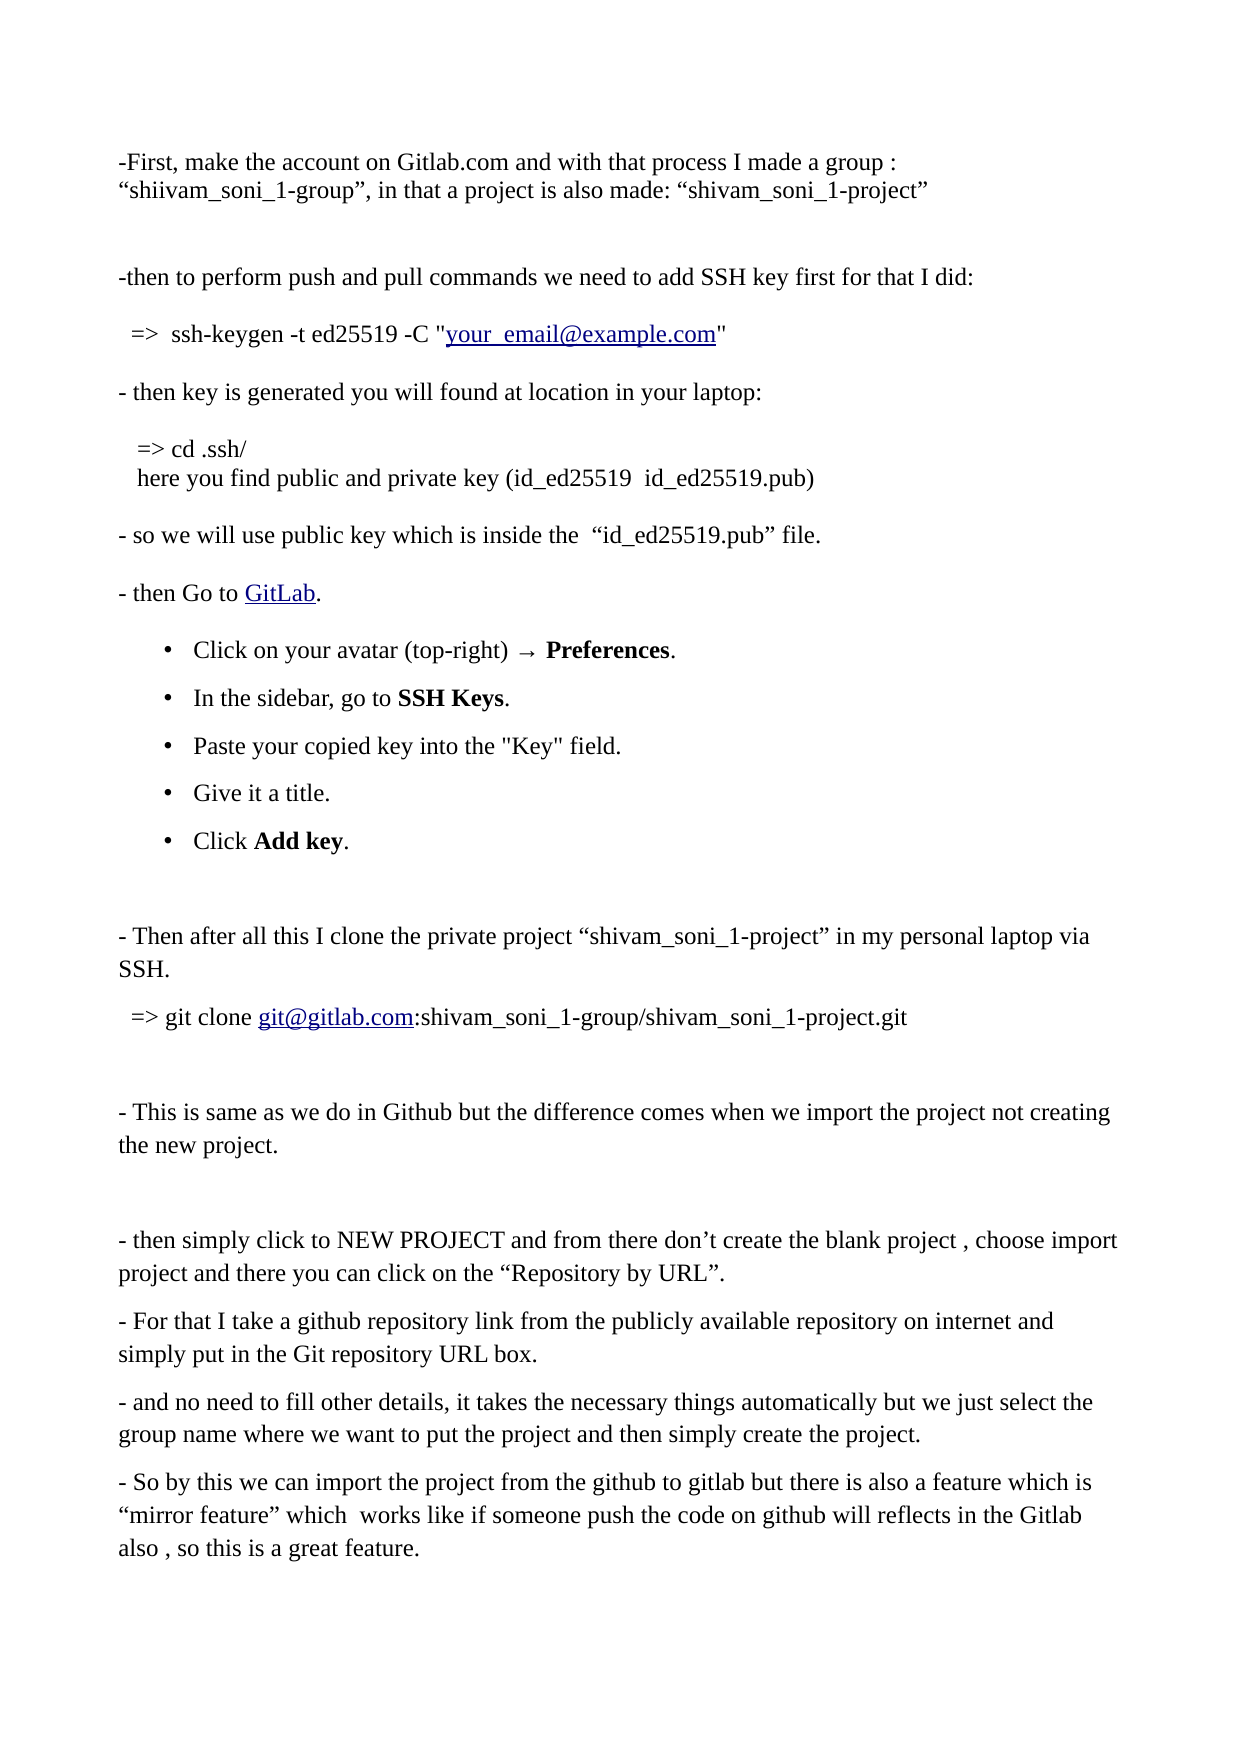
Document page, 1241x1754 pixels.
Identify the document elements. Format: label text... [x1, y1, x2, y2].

text => git clone git@gitlab.com:shivam_soni_1-group/shivam_soni_1-project.git [118, 1002, 1122, 1031]
list In the sidebar, go to SSH Keys. [164, 683, 1122, 712]
text -First, make the account on Gitlab.com and with that process I made a group : [118, 147, 1122, 176]
list Click on your avatar (top-right) → Preferences. [164, 636, 1122, 664]
text - So by this we can import the project from the github to gitlab but there is also a feature which is “mirror feature” which works like if someone push the code on github will reflects in the Gitlab also , so this is a great feature. [118, 1467, 1122, 1562]
text - and no need to fill other details, it takes the necessary things automatically but we just select the group name where we want to put the project and then simply create the project. [118, 1387, 1122, 1448]
text - then simply click to NEW PROJECT and from there don’t create the blank project , choose import project and there you can click on the “Repository by URL”. [118, 1225, 1122, 1287]
text -then to perform push and pull commands we need to add SSH key first for that I did: [118, 262, 1122, 291]
list Give it a title. [164, 778, 1122, 807]
text - so we will use public key which is inside the “id_ed25519.pub” file. [118, 521, 1122, 549]
list Click Add key. [164, 826, 1122, 855]
text => cd .ssh/ [118, 434, 1122, 463]
text => ssh-keygen -t ed25519 -C "your_email@example.com" [118, 319, 1122, 348]
text - Then after all this I clone the private project “shivam_soni_1-project” in my personal laptop via SSH. [118, 921, 1122, 983]
text - This is same as we do in Github but the difference comes when we import the project not creating the new project. [118, 1097, 1122, 1159]
text here you find public and private key (id_ed25519 id_ed25519.pub) [118, 463, 1122, 492]
text - then Go to GitLab. [118, 578, 1122, 607]
text - then key is generated you will found at location in your laptop: [118, 377, 1122, 406]
list Paste your copied key into the "Key" field. [164, 731, 1122, 759]
text - For that I take a github repository link from the publicly available repository on internet and simply put in the Git repository URL box. [118, 1306, 1122, 1368]
text “shiivam_soni_1-group”, in that a project is also made: “shivam_soni_1-project” [118, 176, 1122, 204]
